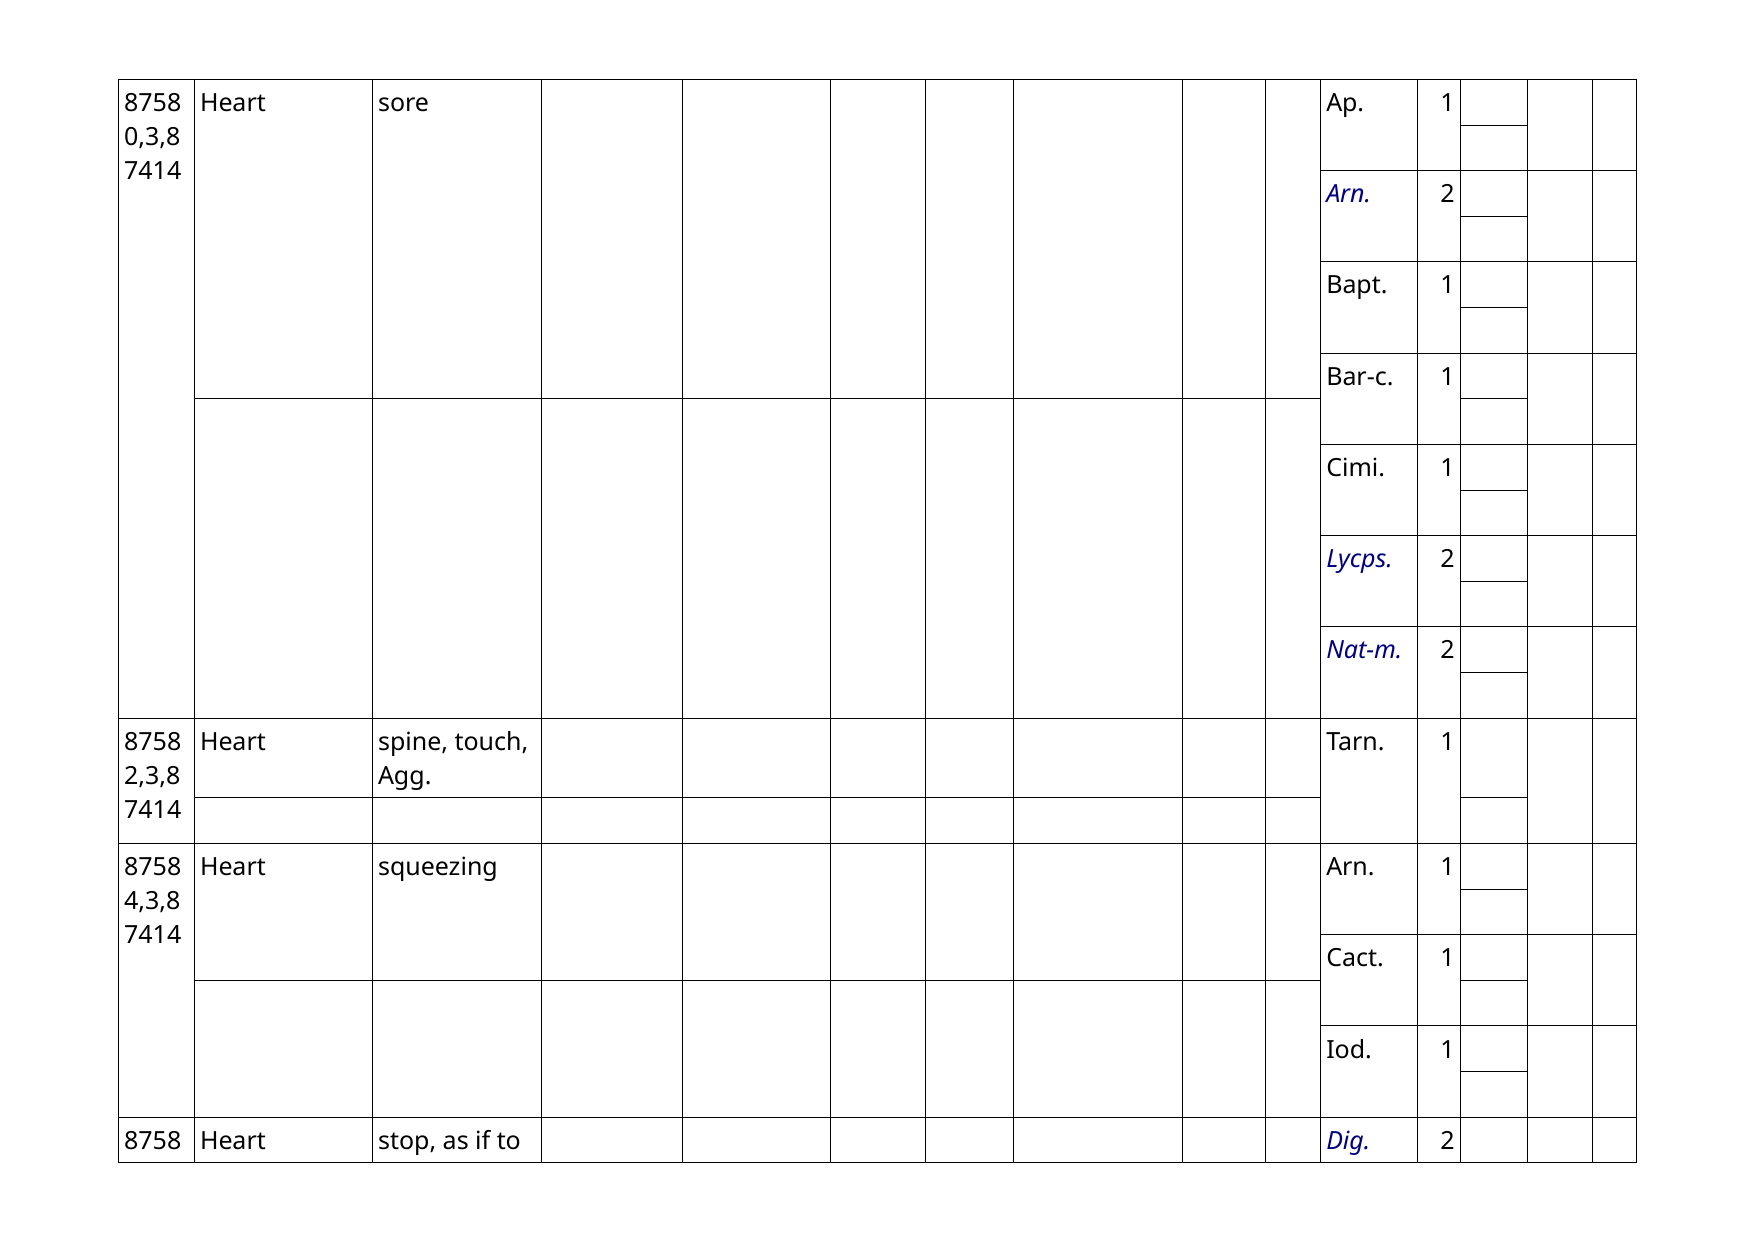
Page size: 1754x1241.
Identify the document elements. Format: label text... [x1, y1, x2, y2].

table_cell [1266, 798, 1320, 843]
table_cell [1593, 262, 1636, 353]
table_cell [831, 719, 925, 797]
table_cell [1266, 1118, 1320, 1162]
table_cell [195, 399, 372, 718]
table_cell 2 [1418, 171, 1460, 261]
table_cell [926, 1118, 1013, 1162]
table_cell [831, 399, 925, 718]
table_cell 87582,3,87414 [119, 719, 194, 843]
table_cell Heart [195, 844, 372, 980]
table_cell [926, 981, 1013, 1117]
table_cell [926, 80, 1013, 398]
table_cell Cact. [1321, 935, 1417, 1025]
table_cell [683, 981, 830, 1117]
table_cell [1461, 1026, 1527, 1071]
table_cell 1 [1418, 262, 1460, 353]
table_cell 1 [1418, 80, 1460, 170]
table_cell [926, 399, 1013, 718]
table_cell [1461, 582, 1527, 626]
table_cell [1461, 798, 1527, 843]
table_cell [683, 1118, 830, 1162]
table_cell [373, 798, 541, 843]
table_cell Tarn. [1321, 719, 1417, 843]
table_cell [1461, 217, 1527, 261]
table_cell [683, 80, 830, 398]
table_cell [1014, 844, 1182, 980]
table_cell [683, 844, 830, 980]
table_cell [1528, 171, 1592, 261]
table_cell [1528, 1118, 1592, 1162]
table_cell [1014, 80, 1182, 398]
table_cell [1183, 80, 1265, 398]
table_cell [1266, 719, 1320, 797]
table_cell 87580,3,87414 [119, 80, 194, 718]
table_cell Dig. [1321, 1118, 1417, 1162]
table_cell [1461, 171, 1527, 216]
table_cell [1266, 399, 1320, 718]
table_cell [1528, 262, 1592, 353]
table_cell [1528, 627, 1592, 718]
table_cell [1461, 80, 1527, 124]
table_cell Nat-m. [1321, 627, 1417, 718]
table_cell 1 [1418, 354, 1460, 444]
table_cell [542, 981, 682, 1117]
table_cell Iod. [1321, 1026, 1417, 1117]
table_cell Heart [195, 719, 372, 797]
table_cell [1183, 399, 1265, 718]
table_cell 1 [1418, 1026, 1460, 1117]
table_cell [1461, 262, 1527, 307]
table_cell [1593, 844, 1636, 934]
table_cell [1528, 445, 1592, 535]
table_cell 2 [1418, 1118, 1460, 1162]
table_cell [373, 981, 541, 1117]
table_cell Arn. [1321, 171, 1417, 261]
table_cell [1461, 719, 1527, 797]
table_cell [542, 719, 682, 797]
table_cell Cimi. [1321, 445, 1417, 535]
table_cell [1528, 354, 1592, 444]
table_cell [1014, 719, 1182, 797]
table_cell [831, 1118, 925, 1162]
table_cell [683, 399, 830, 718]
table_cell Arn. [1321, 844, 1417, 934]
table_cell 2 [1418, 536, 1460, 626]
table_cell 1 [1418, 935, 1460, 1025]
table_cell [831, 798, 925, 843]
table_cell 87584,3,87414 [119, 844, 194, 1117]
table_cell [1461, 673, 1527, 718]
table_cell [1183, 798, 1265, 843]
table_cell sore [373, 80, 541, 398]
table_cell [1183, 719, 1265, 797]
table_cell [1461, 536, 1527, 581]
table_cell [542, 80, 682, 398]
table_cell 1 [1418, 844, 1460, 934]
table_cell [1461, 399, 1527, 444]
table_cell [683, 798, 830, 843]
table_cell [1266, 80, 1320, 398]
table_cell [1266, 844, 1320, 980]
table_cell [1528, 935, 1592, 1025]
table_cell [1593, 171, 1636, 261]
table_cell [1461, 627, 1527, 672]
table_cell [683, 719, 830, 797]
table_cell stop, as if to [373, 1118, 541, 1162]
table_cell [1528, 1026, 1592, 1117]
table_cell 1 [1418, 719, 1460, 843]
table_cell [926, 844, 1013, 980]
table_cell [1461, 1118, 1527, 1162]
table_cell [1593, 627, 1636, 718]
table_cell 2 [1418, 627, 1460, 718]
table_cell [1183, 1118, 1265, 1162]
table_cell Ap. [1321, 80, 1417, 170]
table_cell Heart [195, 80, 372, 398]
table_cell [1461, 491, 1527, 535]
table_cell [1183, 981, 1265, 1117]
table_cell [926, 798, 1013, 843]
table_cell squeezing [373, 844, 541, 980]
table_cell [1593, 80, 1636, 170]
table_cell [1014, 798, 1182, 843]
table_cell [1183, 844, 1265, 980]
table_cell [1461, 935, 1527, 980]
table_cell [1014, 399, 1182, 718]
table_cell [1461, 890, 1527, 934]
table_cell Lycps. [1321, 536, 1417, 626]
table_cell [542, 1118, 682, 1162]
table_cell [1461, 981, 1527, 1025]
table_cell [1528, 719, 1592, 843]
table_cell [1461, 308, 1527, 353]
table_cell [1528, 80, 1592, 170]
table_cell spine, touch, Agg. [373, 719, 541, 797]
table_cell [1593, 354, 1636, 444]
table_cell [1461, 844, 1527, 888]
table_cell [195, 798, 372, 843]
table_cell [1593, 719, 1636, 843]
table_cell [542, 399, 682, 718]
table_cell [1593, 1026, 1636, 1117]
table_cell [373, 399, 541, 718]
table_cell [1593, 935, 1636, 1025]
table_cell [1528, 536, 1592, 626]
table_cell [1593, 536, 1636, 626]
table_cell [1461, 1072, 1527, 1117]
table_cell [1461, 126, 1527, 170]
table_cell 1 [1418, 445, 1460, 535]
table_cell Bar-c. [1321, 354, 1417, 444]
table_cell [831, 80, 925, 398]
table_cell [1014, 981, 1182, 1117]
table_cell [195, 981, 372, 1117]
table_cell [1266, 981, 1320, 1117]
table_cell [1593, 1118, 1636, 1162]
table_cell [1461, 354, 1527, 398]
table_cell [1014, 1118, 1182, 1162]
table_cell [831, 981, 925, 1117]
table_cell Bapt. [1321, 262, 1417, 353]
table_cell [542, 844, 682, 980]
table_cell 8758 [119, 1118, 194, 1162]
table_cell [831, 844, 925, 980]
table_cell [1593, 445, 1636, 535]
table_cell [1528, 844, 1592, 934]
table_cell [542, 798, 682, 843]
table_cell Heart [195, 1118, 372, 1162]
table_cell [1461, 445, 1527, 489]
table_cell [926, 719, 1013, 797]
